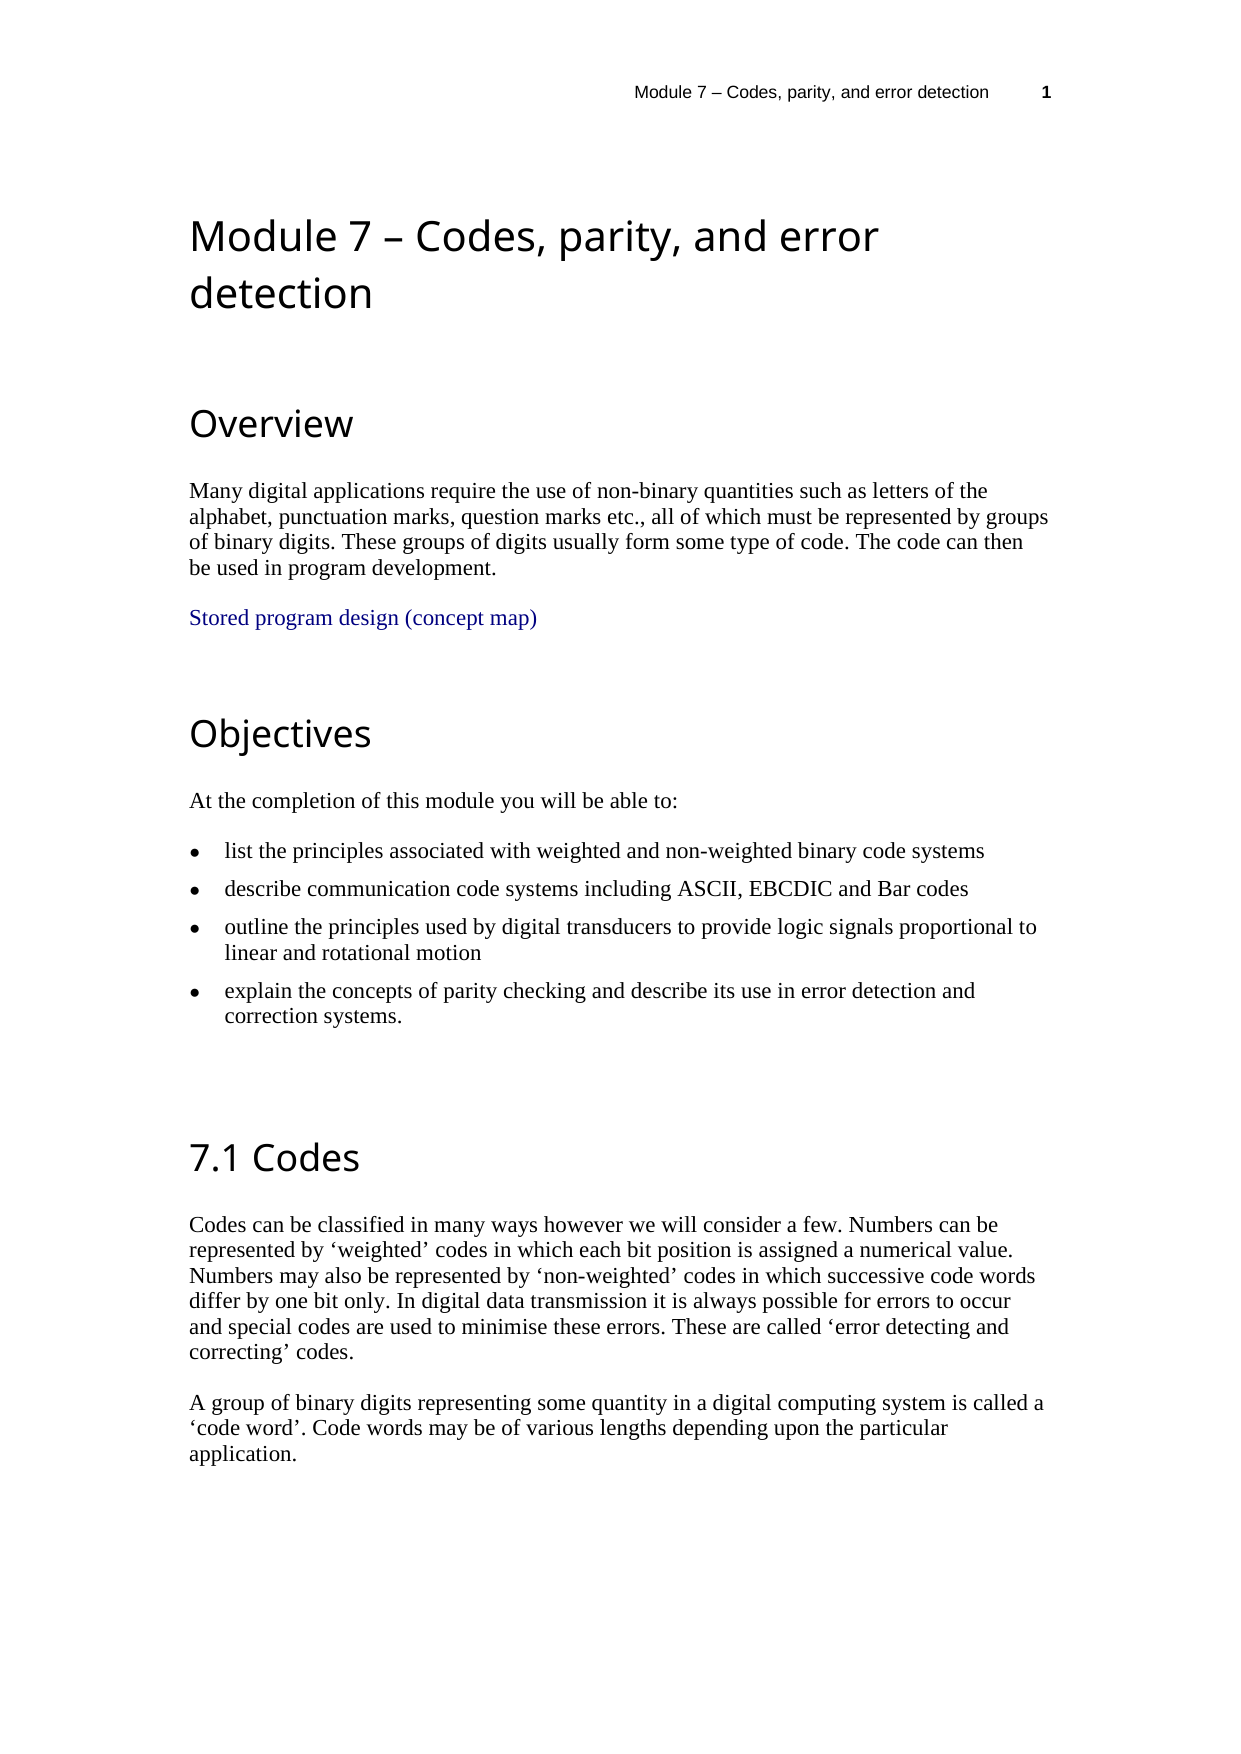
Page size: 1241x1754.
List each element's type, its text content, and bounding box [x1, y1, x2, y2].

list explain the concepts of parity checking and describe its use in error detection and correction systems. [189, 978, 1051, 1054]
list describe communication code systems including ASCII, EBCDIC and Bar codes [189, 876, 1051, 902]
text Stored program design (concept map) [189, 605, 1051, 631]
title Codes, parity, and error detection [189, 207, 1051, 321]
list outline the principles used by digital transducers to provide logic signals proportional to linear and rotational motion [189, 914, 1051, 965]
text Many digital applications require the use of non-binary quantities such as letters of the alphabet, punctuation marks, question marks etc., all of which must be represented by groups of binary digits. These groups of digits usually form some type of code. The code can then be used in program development. [189, 478, 1051, 580]
list list the principles associated with weighted and non-weighted binary code systems [189, 838, 1051, 864]
subtitle Codes [189, 1131, 1051, 1182]
text At the completion of this module you will be able to: [189, 788, 1051, 813]
text Codes can be classified in many ways however we will consider a few. Numbers can be represented by ‘weighted’ codes in which each bit position is assigned a numerical value. Numbers may also be represented by ‘non-weighted’ codes in which successive code words differ by one bit only. In digital data transmission it is always possible for errors to occur and special codes are used to minimise these errors. These are called ‘error detecting and correcting’ codes. [189, 1212, 1051, 1365]
text Overview [189, 397, 1051, 448]
text Objectives [189, 707, 1051, 758]
text A group of binary digits representing some quantity in a digital computing system is called a ‘code word’. Code words may be of various lengths depending upon the particular application. [189, 1390, 1051, 1466]
